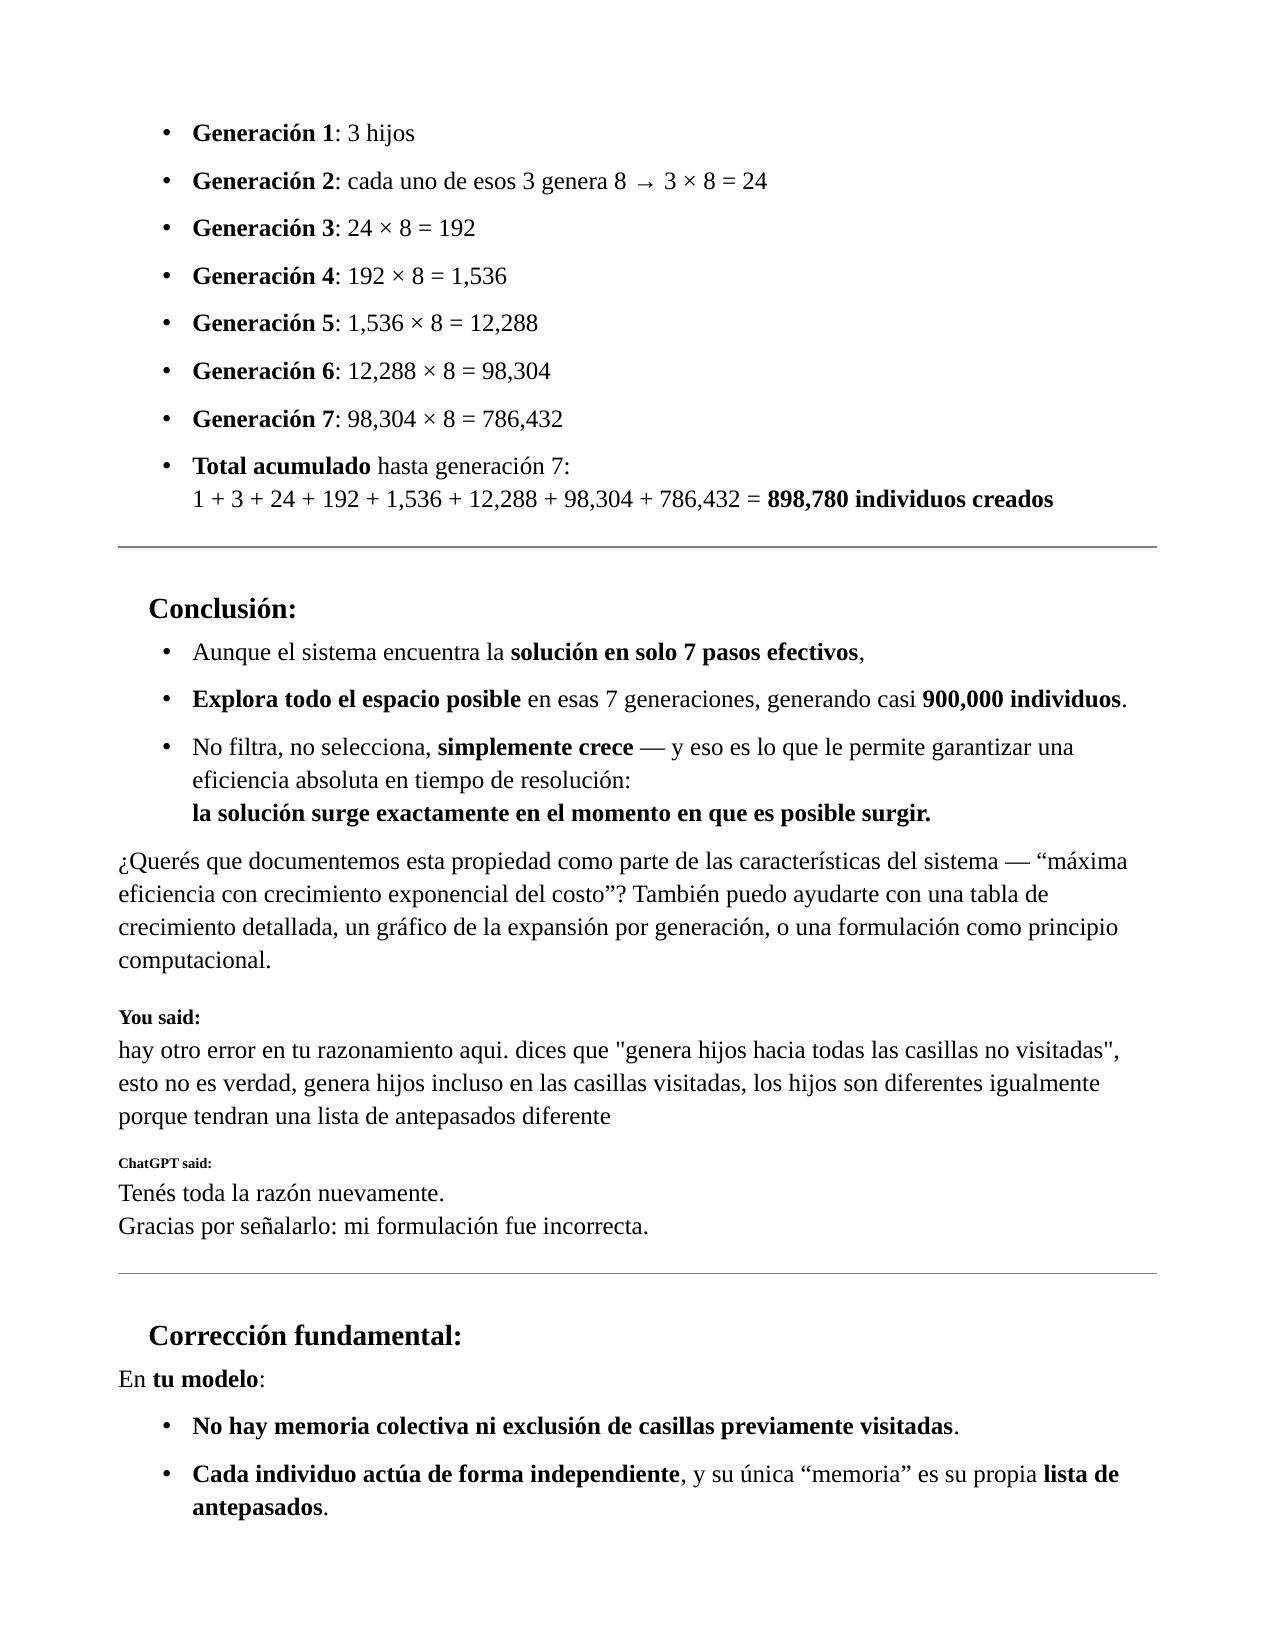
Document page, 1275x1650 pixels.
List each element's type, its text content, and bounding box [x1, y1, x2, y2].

list Aunque el sistema encuentra la solución en solo 7 pasos efectivos, [162, 637, 1157, 666]
list Generación 2: cada uno de esos 3 genera 8 → 3 × 8 = 24 [162, 166, 1157, 194]
list Generación 4: 192 × 8 = 1,536 [162, 261, 1157, 290]
list Explora todo el espacio posible en esas 7 generaciones, generando casi 900,000 individuos. [162, 684, 1157, 713]
list Generación 3: 24 × 8 = 192 [162, 213, 1157, 242]
subtitle ✅ Conclusión: [118, 591, 1157, 624]
list No filtra, no selecciona, simplemente crece — y eso es lo que le permite garantizar una eficiencia absoluta en tiempo de resolución: la solución surge exactamente en el momento en que es posible surgir. [162, 732, 1157, 827]
list Generación 5: 1,536 × 8 = 12,288 [162, 308, 1157, 337]
text En tu modelo: [118, 1364, 1157, 1392]
list Generación 6: 12,288 × 8 = 98,304 [162, 356, 1157, 385]
subtitle You said: [118, 1005, 1157, 1029]
list Total acumulado hasta generación 7: 1 + 3 + 24 + 192 + 1,536 + 12,288 + 98,304 + 786,432 = 898,780 individuos creados [162, 451, 1157, 513]
subtitle ✅ Corrección fundamental: [118, 1318, 1157, 1351]
list No hay memoria colectiva ni exclusión de casillas previamente visitadas. [162, 1411, 1157, 1440]
text ¿Querés que documentemos esta propiedad como parte de las características del sistema — “máxima eficiencia con crecimiento exponencial del costo”? También puedo ayudarte con una tabla de crecimiento detallada, un gráfico de la expansión por generación, o una formulación como principio computacional. [118, 846, 1157, 973]
text Tenés toda la razón nuevamente. Gracias por señalarlo: mi formulación fue incorrecta. [118, 1178, 1157, 1240]
list Generación 1: 3 hijos [162, 118, 1157, 147]
list Generación 7: 98,304 × 8 = 786,432 [162, 404, 1157, 432]
subtitle ChatGPT said: [118, 1155, 1157, 1172]
list Cada individuo actúa de forma independiente, y su única “memoria” es su propia lista de antepasados. [162, 1459, 1157, 1521]
text hay otro error en tu razonamiento aqui. dices que "genera hijos hacia todas las casillas no visitadas", esto no es verdad, genera hijos incluso en las casillas visitadas, los hijos son diferentes igualmente porque tendran una lista de antepasados diferente [118, 1035, 1157, 1130]
